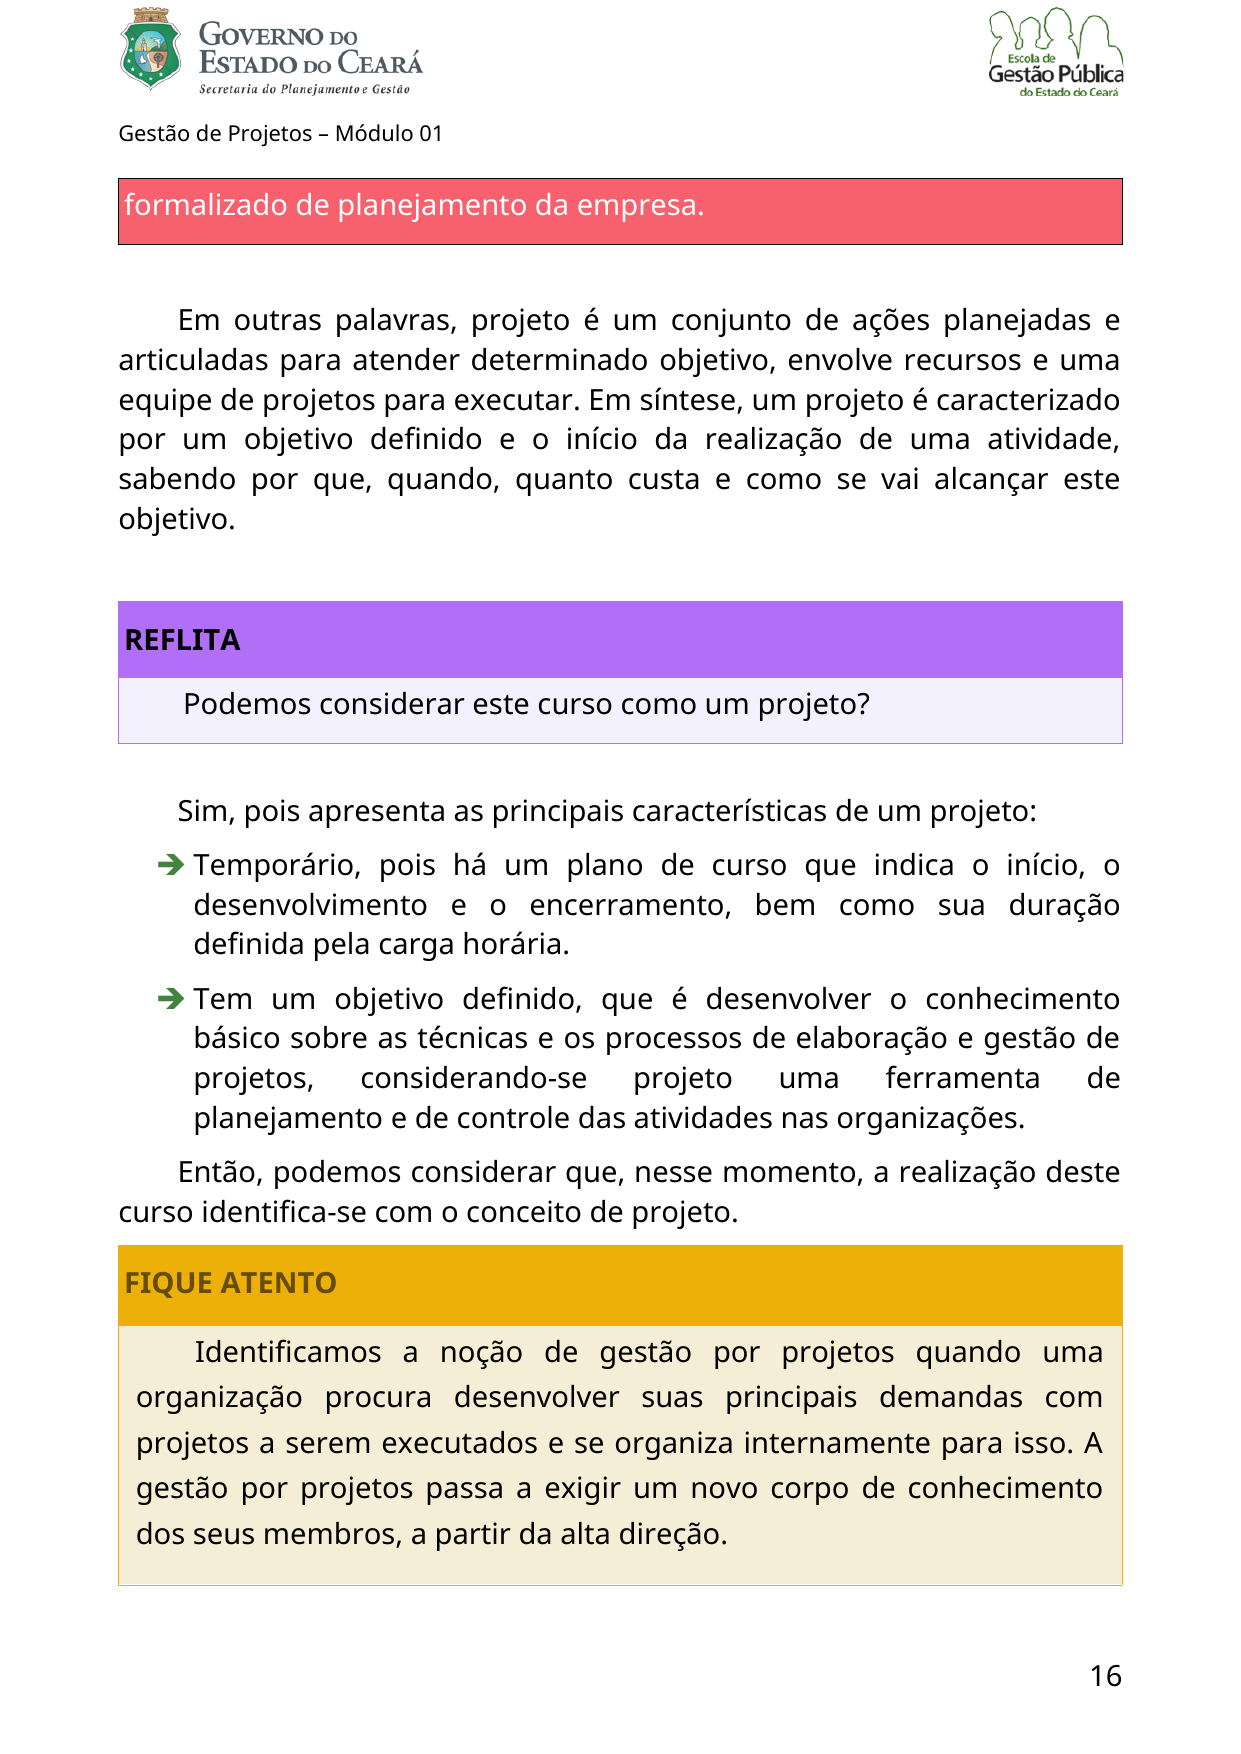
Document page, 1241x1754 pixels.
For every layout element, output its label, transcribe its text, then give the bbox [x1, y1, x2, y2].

table_header formalizado de planejamento da empresa. [119, 179, 1122, 244]
text Então, podemos considerar que, nesse momento, a realização deste curso identifica-se com o conceito de projeto. [118, 1151, 1122, 1231]
table_cell Identificamos a noção de gestão por projetos quando uma organização procura desenvolver suas principais demandas com projetos a serem executados e se organiza internamente para isso. A gestão por projetos passa a exigir um novo corpo de conhecimento dos seus membros, a partir da alta direção. [119, 1326, 1122, 1584]
table_header REFLITA [119, 602, 1122, 677]
list Tem um objetivo definido, que é desenvolver o conhecimento básico sobre as técnicas e os processos de elaboração e gestão de projetos, considerando-se projeto uma ferramenta de planejamento e de controle das atividades nas organizações. [156, 978, 1122, 1137]
picture [120, 7, 1124, 96]
list Temporário, pois há um plano de curso que indica o início, o desenvolvimento e o encerramento, bem como sua duração definida pela carga horária. [156, 844, 1122, 963]
table_header FIQUE ATENTO [119, 1246, 1122, 1325]
text Sim, pois apresenta as principais características de um projeto: [118, 790, 1122, 830]
text Em outras palavras, projeto é um conjunto de ações planejadas e articuladas para atender determinado objetivo, envolve recursos e uma equipe de projetos para executar. Em síntese, um projeto é caracterizado por um objetivo definido e o início da realização de uma atividade, sabendo por que, quando, quanto custa e como se vai alcançar este objetivo. [118, 299, 1122, 538]
table_cell Podemos considerar este curso como um projeto? [119, 678, 1122, 743]
